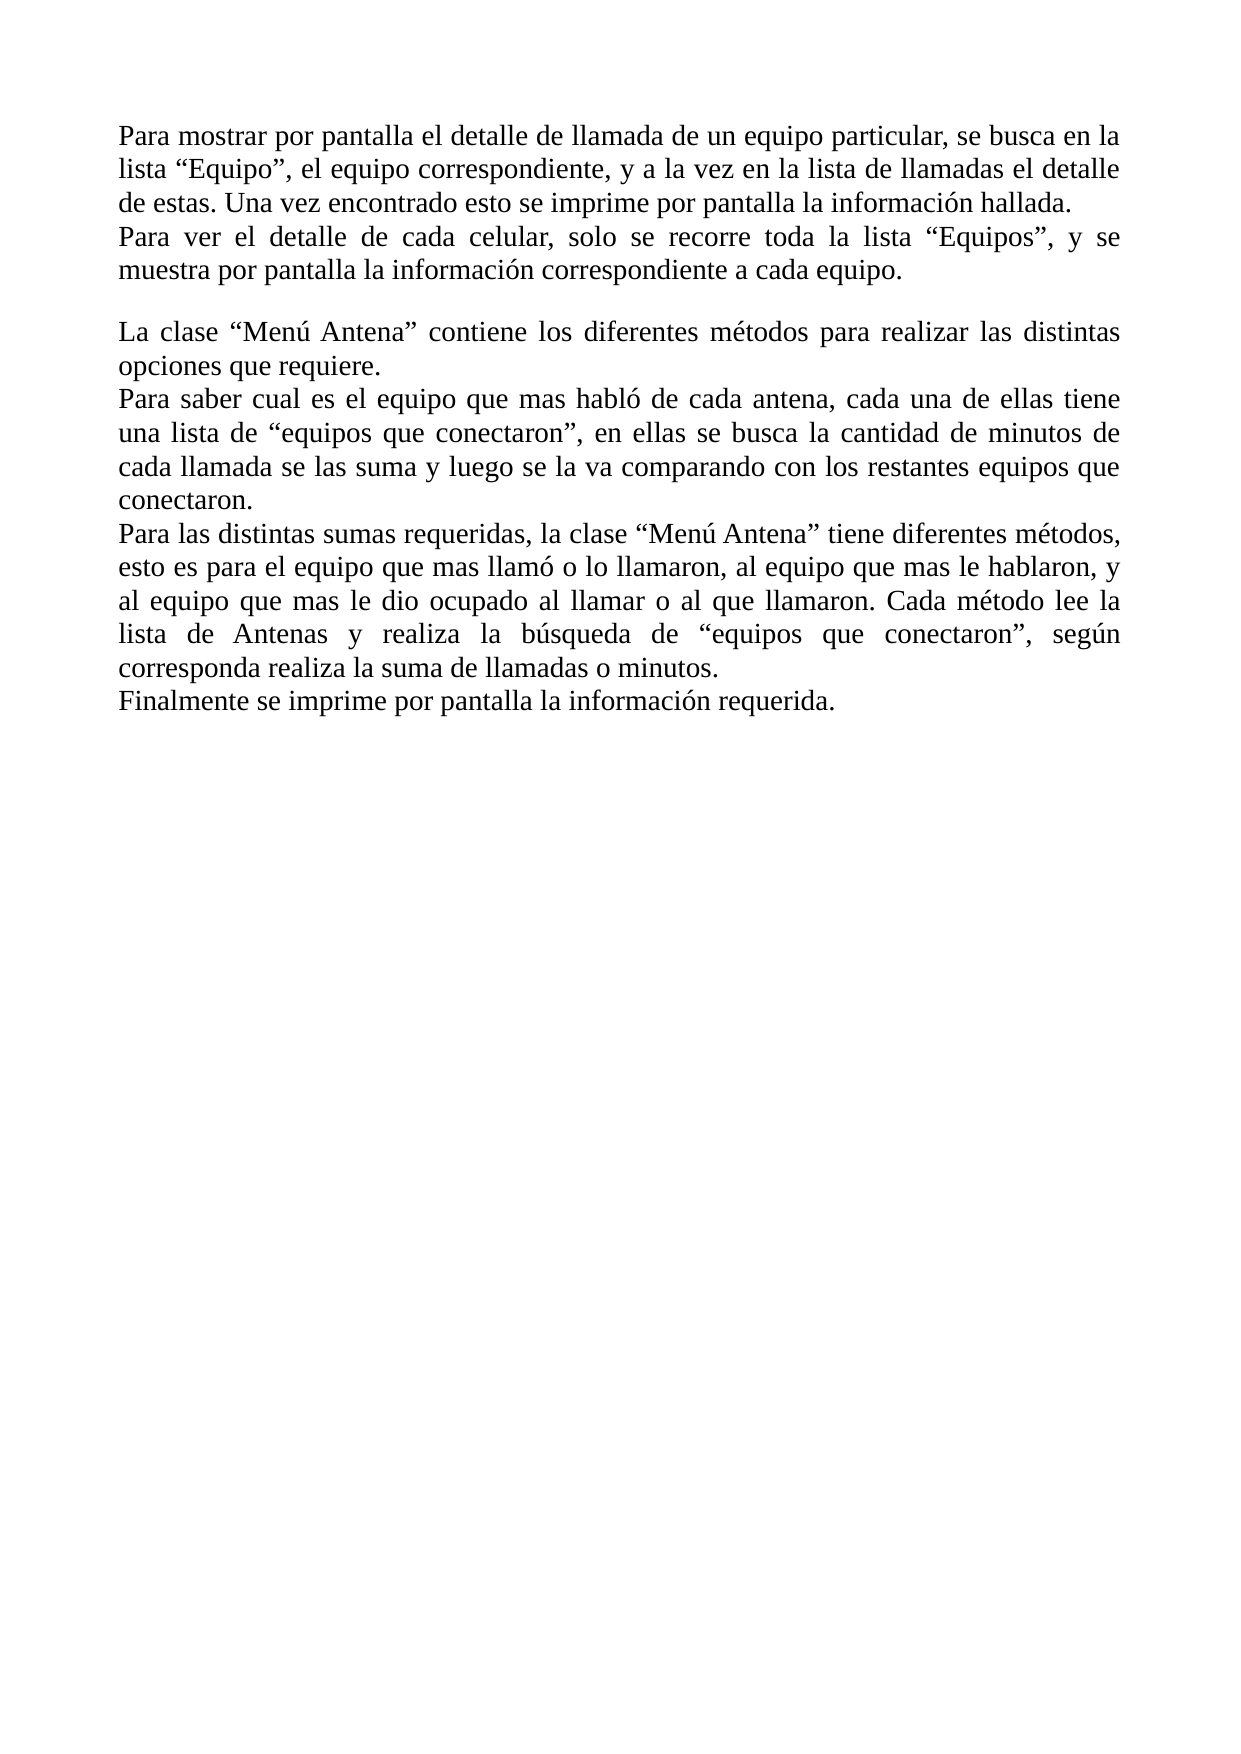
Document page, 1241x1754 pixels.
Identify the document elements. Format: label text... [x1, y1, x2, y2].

text La clase “Menú Antena” contiene los diferentes métodos para realizar las distintas opciones que requiere. [118, 314, 1122, 382]
text Para las distintas sumas requeridas, la clase “Menú Antena” tiene diferentes métodos, esto es para el equipo que mas llamó o lo llamaron, al equipo que mas le hablaron, y al equipo que mas le dio ocupado al llamar o al que llamaron. Cada método lee la lista de Antenas y realiza la búsqueda de “equipos que conectaron”, según corresponda realiza la suma de llamadas o minutos. [118, 516, 1122, 683]
text Para saber cual es el equipo que mas habló de cada antena, cada una de ellas tiene una lista de “equipos que conectaron”, en ellas se busca la cantidad de minutos de cada llamada se las suma y luego se la va comparando con los restantes equipos que conectaron. [118, 382, 1122, 516]
text Para mostrar por pantalla el detalle de llamada de un equipo particular, se busca en la lista “Equipo”, el equipo correspondiente, y a la vez en la lista de llamadas el detalle de estas. Una vez encontrado esto se imprime por pantalla la información hallada. [118, 118, 1122, 219]
text Para ver el detalle de cada celular, solo se recorre toda la lista “Equipos”, y se muestra por pantalla la información correspondiente a cada equipo. [118, 219, 1122, 286]
text Finalmente se imprime por pantalla la información requerida. [118, 683, 1122, 717]
